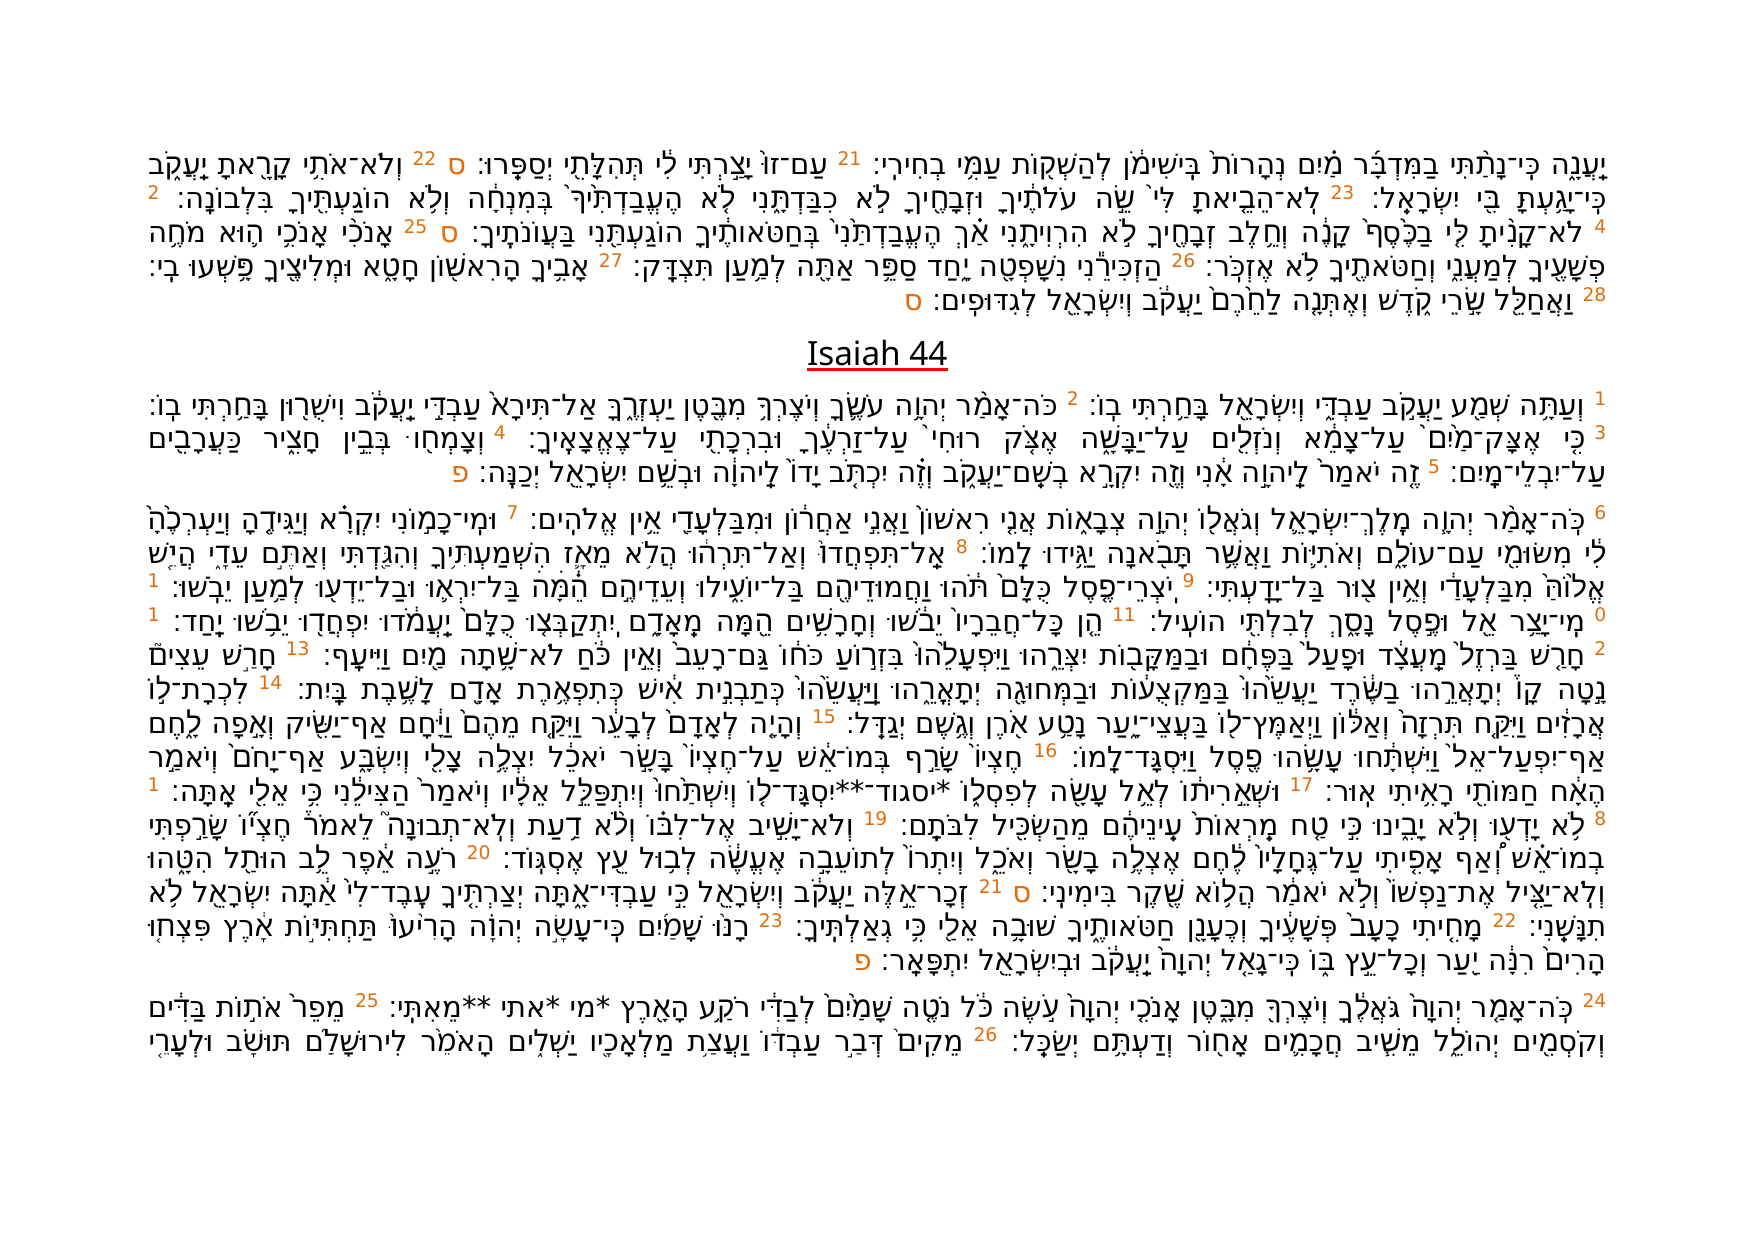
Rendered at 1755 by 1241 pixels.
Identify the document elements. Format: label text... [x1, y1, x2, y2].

text 6 כֹּֽה־אָמַ֨ר יְהוָ֧ה מֶֽלֶךְ־יִשְׂרָאֵ֛ל וְגֹאֲל֖וֹ יְהוָ֣ה צְבָא֑וֹת אֲנִ֤י רִאשׁוֹן֙ וַאֲנִ֣י אַחֲר֔וֹן וּמִבַּלְעָדַ֖י אֵ֥ין אֱלֹהִֽים׃ ‬‬‬7 וּמִֽי־כָמ֣וֹנִי יִקְרָ֗א וְיַגִּידֶ֤הָ וְיַעְרְכֶ֙הָ֙ לִ֔י מִשּׂוּמִ֖י עַם־עוֹלָ֑ם וְאֹתִיּ֛וֹת וַאֲשֶׁ֥ר תָּבֹ֖אנָה יַגִּ֥ידוּ לָֽמוֹ׃ ‬‬‬8 אַֽל־תִּפְחֲדוּ֙ וְאַל־תִּרְה֔וּ הֲלֹ֥א מֵאָ֛ז הִשְׁמַעְתִּ֥יךָ וְהִגַּ֖דְתִּי וְאַתֶּ֣ם עֵדָ֑י הֲיֵ֤שׁ אֱל֙וֹהַּ֙ מִבַּלְעָדַ֔י וְאֵ֥ין צ֖וּר בַּל־יָדָֽעְתִּי׃ ‬‬‬9 יֹֽצְרֵי־פֶ֤סֶל כֻּלָּם֙ תֹּ֔הוּ וַחֲמוּדֵיהֶ֖ם בַּל־יוֹעִ֑ילוּ וְעֵדֵיהֶ֣ם הֵׄ֗מָּׄהׄ בַּל־יִרְא֛וּ וּבַל־יֵדְע֖וּ לְמַ֥עַן יֵבֹֽשׁוּ׃ ‬‬‬‬10 מִֽי־יָצַ֥ר אֵ֖ל וּפֶ֣סֶל נָסָ֑ךְ לְבִלְתִּ֖י הוֹעִֽיל׃ ‬‬‬11 הֵ֤ן כָּל־חֲבֵרָיו֙ יֵבֹ֔שׁוּ וְחָרָשִׁ֥ים הֵ֖מָּה מֵֽאָדָ֑ם יִֽתְקַבְּצ֤וּ כֻלָּם֙ יַֽעֲמֹ֔דוּ יִפְחֲד֖וּ יֵבֹ֥שׁוּ יָֽחַד׃ ‬‬‬12 חָרַ֤שׁ בַּרְזֶל֙ מַֽעֲצָ֔ד וּפָעַל֙ בַּפֶּחָ֔ם וּבַמַּקָּב֖וֹת יִצְּרֵ֑הוּ וַיִּפְעָלֵ֙הוּ֙ בִּזְר֣וֹעַ כֹּח֔וֹ גַּם־רָעֵב֙ וְאֵ֣ין כֹּ֔חַ לֹא־שָׁ֥תָה מַ֖יִם וַיִּיעָֽף׃ ‬‬‬13 חָרַ֣שׁ עֵצִים֮ נָ֣טָה קָו֒ יְתָאֲרֵ֣הוּ בַשֶּׂ֔רֶד יַעֲשֵׂ֙הוּ֙ בַּמַּקְצֻע֔וֹת וּבַמְּחוּגָ֖ה יְתָאֳרֵ֑הוּ וַֽיַּעֲשֵׂ֙הוּ֙ כְּתַבְנִ֣ית אִ֔ישׁ כְּתִפְאֶ֥רֶת אָדָ֖ם לָשֶׁ֥בֶת בָּֽיִת׃ ‬‬‬14 לִכְרָת־ל֣וֹ אֲרָזִ֔ים וַיִּקַּ֤ח תִּרְזָה֙ וְאַלּ֔וֹן וַיְאַמֶּץ־ל֖וֹ בַּעֲצֵי־יָ֑עַר נָטַ֥ע אֹ֖רֶן וְגֶ֥שֶׁם יְגַדֵּֽל׃ ‬‬‬‬15 וְהָיָ֤ה לְאָדָם֙ לְבָעֵ֔ר וַיִּקַּ֤ח מֵהֶם֙ וַיָּ֔חָם אַף־יַשִּׂ֖יק וְאָ֣פָה לָ֑חֶם אַף־יִפְעַל־אֵל֙ וַיִּשְׁתָּ֔חוּ עָשָׂ֥הוּ פֶ֖סֶל וַיִּסְגָּד־לָֽמוֹ׃ ‬‬‬16 חֶצְיוֹ֙ שָׂרַ֣ף בְּמוֹ־אֵ֔שׁ עַל־חֶצְיוֹ֙ בָּשָׂ֣ר יֹאכֵ֔ל יִצְלֶ֥ה צָלִ֖י וְיִשְׂבָּ֑ע אַף־יָחֹם֙ וְיֹאמַ֣ר הֶאָ֔ח חַמּוֹתִ֖י רָאִ֥יתִי אֽוּר׃ ‬‬‬17 וּשְׁאֵ֣רִית֔וֹ לְאֵ֥ל עָשָׂ֖ה לְפִסְל֑וֹ *יסגוד־**יִסְגָּד־ל֤וֹ וְיִשְׁתַּ֙חוּ֙ וְיִתְפַּלֵּ֣ל אֵלָ֔יו וְיֹאמַר֙ הַצִּילֵ֔נִי כִּ֥י אֵלִ֖י אָֽתָּה׃ ‬‬‬18 לֹ֥א יָדְע֖וּ וְלֹ֣א יָבִ֑ינוּ כִּ֣י טַ֤ח מֵֽרְאוֹת֙ עֵֽינֵיהֶ֔ם מֵהַשְׂכִּ֖יל לִבֹּתָֽם׃ ‬‬‬19 וְלֹא־יָשִׁ֣יב אֶל־לִבּ֗וֹ וְלֹ֨א דַ֥עַת וְלֹֽא־תְבוּנָה֮ לֵאמֹר֒ חֶצְי֞וֹ שָׂרַ֣פְתִּי בְמוֹ־אֵ֗שׁ וְ֠אַף אָפִ֤יתִי עַל־גֶּחָלָיו֙ לֶ֔חֶם אֶצְלֶ֥ה בָשָׂ֖ר וְאֹכֵ֑ל וְיִתְרוֹ֙ לְתוֹעֵבָ֣ה אֶעֱשֶׂ֔ה לְב֥וּל עֵ֖ץ אֶסְגּֽוֹד׃ ‬‬‬20 רֹעֶ֣ה אֵ֔פֶר לֵ֥ב הוּתַ֖ל הִטָּ֑הוּ וְלֹֽא־יַצִּ֤יל אֶת־נַפְשׁוֹ֙ וְלֹ֣א יֹאמַ֔ר הֲל֥וֹא שֶׁ֖קֶר בִּימִינִֽי׃ ס ‬‬‬21 זְכָר־אֵ֣לֶּה יַעֲקֹ֔ב וְיִשְׂרָאֵ֖ל כִּ֣י עַבְדִּי־אָ֑תָּה יְצַרְתִּ֤יךָ עֶֽבֶד־לִי֙ אַ֔תָּה יִשְׂרָאֵ֖ל לֹ֥א תִנָּשֵֽׁנִי׃ ‬‬‬22 מָחִ֤יתִי כָעָב֙ פְּשָׁעֶ֔יךָ וְכֶעָנָ֖ן חַטֹּאותֶ֑יךָ שׁוּבָ֥ה אֵלַ֖י כִּ֥י גְאַלְתִּֽיךָ׃ ‬‬‬23 רָנּ֨וּ שָׁמַ֜יִם כִּֽי־עָשָׂ֣ה יְהוָ֗ה הָרִ֙יעוּ֙ תַּחְתִּיּ֣וֹת אָ֔רֶץ פִּצְח֤וּ הָרִים֙ רִנָּ֔ה יַ֖עַר וְכָל־עֵ֣ץ בּ֑וֹ כִּֽי־גָאַ֤ל יְהוָה֙ יַֽעֲקֹ֔ב וּבְיִשְׂרָאֵ֖ל יִתְפָּאָֽר׃ פ ‬‬‬‬‬‬‬‬‬‬‬‬‬‬‬‬‬‬‬‬‬ [148, 502, 1606, 978]
text Isaiah 44 [148, 330, 1606, 375]
text 24 כֹּֽה־אָמַ֤ר יְהוָה֙ גֹּאֲלֶ֔ךָ וְיֹצֶרְךָ֖ מִבָּ֑טֶן אָנֹכִ֤י יְהוָה֙ עֹ֣שֶׂה כֹּ֔ל נֹטֶ֤ה שָׁמַ֙יִם֙ לְבַדִּ֔י רֹקַ֥ע הָאָ֖רֶץ *מי *אתי **מֵאִתִּֽי׃ ‬‬‬25 מֵפֵר֙ אֹת֣וֹת בַּדִּ֔ים וְקֹסְמִ֖ים יְהוֹלֵ֑ל מֵשִׁ֧יב חֲכָמִ֛ים אָח֖וֹר וְדַעְתָּ֥ם יְשַׂכֵּֽל׃ ‬‬‬26 מֵקִים֙ דְּבַ֣ר עַבְדּ֔וֹ וַעֲצַ֥ת מַלְאָכָ֖יו יַשְׁלִ֑ים הָאֹמֵ֨ר לִירוּשָׁלִַ֜ם תּוּשָׁ֗ב וּלְעָרֵ֤י יְהוּדָה֙ תִּבָּנֶ֔ינָה וְחָרְבוֹתֶ֖יהָ אֲקוֹמֵֽם׃ ‬‬‬27 הָאֹמֵ֥ר לַצּוּלָ֖ה חֳרָ֑בִי וְנַהֲרֹתַ֖יִךְ אוֹבִֽישׁ׃ ‬‬‬28 הָאֹמֵ֤ר לְכ֙וֹרֶשׁ֙ רֹעִ֔י וְכָל־חֶפְצִ֖י יַשְׁלִ֑ם וְלֵאמֹ֤ר לִירוּשָׁלִַ֙ם֙ תִּבָּנֶ֔ה וְהֵיכָ֖ל תִּוָּסֵֽד׃ ס ‬‬‬‬‬‬‬‬ [148, 990, 1606, 1058]
text 1 וְעַתָּ֥ה שְׁמַ֖ע יַעֲקֹ֣ב עַבְדִּ֑י וְיִשְׂרָאֵ֖ל בָּחַ֥רְתִּי בֽוֹ׃ 2 כֹּה־אָמַ֨ר יְהוָ֥ה עֹשֶׂ֛ךָ וְיֹצֶרְךָ֥ מִבֶּ֖טֶן יַעְזְרֶ֑ךָּ אַל־תִּירָא֙ עַבְדִּ֣י יַֽעֲקֹ֔ב וִישֻׁר֖וּן בָּחַ֥רְתִּי בֽוֹ׃ ‬‬‬3 כִּ֤י אֶצָּק־מַ֙יִם֙ עַל־צָמֵ֔א וְנֹזְלִ֖ים עַל־יַבָּשָׁ֑ה אֶצֹּ֤ק רוּחִי֙ עַל־זַרְעֶ֔ךָ וּבִרְכָתִ֖י עַל־צֶאֱצָאֶֽיךָ׃ ‬‬‬4 וְצָמְח֖וּ בְּבֵ֣ין חָצִ֑יר כַּעֲרָבִ֖ים עַל־יִבְלֵי־מָֽיִם׃ ‬‬‬5 זֶ֤ה יֹאמַר֙ לַֽיהוָ֣ה אָ֔נִי וְזֶ֖ה יִקְרָ֣א בְשֵֽׁם־יַעֲקֹ֑ב וְזֶ֗ה יִכְתֹּ֤ב יָדוֹ֙ לַֽיהוָ֔ה וּבְשֵׁ֥ם יִשְׂרָאֵ֖ל יְכַנֶּֽה׃ פ ‬‬‬‬‬‬‬ [148, 388, 1606, 490]
text 1 וְעַתָּ֞ה כֹּֽה־אָמַ֤ר יְהוָה֙ בֹּרַאֲךָ֣ יַעֲקֹ֔ב וְיֹצֶרְךָ֖ יִשְׂרָאֵ֑ל אַל־תִּירָא֙ כִּ֣י גְאַלְתִּ֔יךָ קָרָ֥אתִי בְשִׁמְךָ֖ לִי־אָֽתָּה׃ 2 כִּֽי־תַעֲבֹ֤ר בַּמַּ֙יִם֙ אִתְּךָ־אָ֔נִי וּבַנְּהָר֖וֹת לֹ֣א יִשְׁטְפ֑וּךָ כִּֽי־תֵלֵ֤ךְ בְּמוֹ־אֵשׁ֙ לֹ֣א תִכָּוֶ֔ה וְלֶהָבָ֖ה לֹ֥א תִבְעַר־בָּֽךְ׃ ‬‬‬3 כִּ֗י אֲנִי֙ יְהוָ֣ה אֱלֹהֶ֔יךָ קְד֥וֹשׁ יִשְׂרָאֵ֖ל מוֹשִׁיעֶ֑ךָ נָתַ֤תִּי כָפְרְךָ֙ מִצְרַ֔יִם כּ֥וּשׁ וּסְבָ֖א תַּחְתֶּֽיךָ׃ ‬‬‬4 מֵאֲשֶׁ֨ר יָקַ֧רְתָּ בְעֵינַ֛י נִכְבַּ֖דְתָּ וַאֲנִ֣י אֲהַבְתִּ֑יךָ וְאֶתֵּ֤ן אָדָם֙ תַּחְתֶּ֔יךָ וּלְאֻמִּ֖ים תַּ֥חַת נַפְשֶֽׁךָ׃ ‬‬‬5 אַל־תִּירָ֖א כִּ֣י אִתְּךָ־אָ֑נִי מִמִּזְרָח֙ אָבִ֣יא זַרְעֶ֔ךָ וּמִֽמַּעֲרָ֖ב אֲקַבְּצֶֽךָּ׃ ‬‬‬6 אֹמַ֤ר לַצָּפוֹן֙ תֵּ֔נִי וּלְתֵימָ֖ן אַל־תִּכְלָ֑אִי הָבִ֤יאִי בָנַי֙ מֵרָח֔וֹק וּבְנוֹתַ֖י מִקְצֵ֥ה הָאָֽרֶץ׃ ‬‬‬7 כֹּ֚ל הַנִּקְרָ֣א בִשְׁמִ֔י וְלִכְבוֹדִ֖י בְּרָאתִ֑יו יְצַרְתִּ֖יו אַף־עֲשִׂיתִֽיו׃ ‬‬‬8 הוֹצִ֥יא עַם־עִוֵּ֖ר וְעֵינַ֣יִם יֵ֑שׁ וְחֵרְשִׁ֖ים וְאָזְנַ֥יִם לָֽמוֹ׃ ‬‬‬9 כָּֽל־הַגּוֹיִ֞ם נִקְבְּצ֣וּ יַחְדָּ֗ו וְיֵאָֽסְפוּ֙ לְאֻמִּ֔ים מִ֤י בָהֶם֙ יַגִּ֣יד זֹ֔את וְרִֽאשֹׁנ֖וֹת יַשְׁמִיעֻ֑נוּ יִתְּנ֤וּ עֵֽדֵיהֶם֙ וְיִצְדָּ֔קוּ וְיִשְׁמְע֖וּ וְיֹאמְר֥וּ אֱמֶֽת׃ ‬‬‬10 אַתֶּ֤ם עֵדַי֙ נְאֻם־יְהוָ֔ה וְעַבְדִּ֖י אֲשֶׁ֣ר בָּחָ֑רְתִּי לְמַ֣עַן תֵּ֠דְעוּ וְתַאֲמִ֨ינוּ לִ֤י וְתָבִ֙ינוּ֙ כִּֽי־אֲנִ֣י ה֔וּא לְפָנַי֙ לֹא־נ֣וֹצַר אֵ֔ל וְאַחֲרַ֖י לֹ֥א יִהְיֶֽה׃ ס ‬‬‬11 אָנֹכִ֥י אָנֹכִ֖י יְהוָ֑ה וְאֵ֥ין מִבַּלְעָדַ֖י מוֹשִֽׁיעַ׃ ‬‬‬12 אָנֹכִ֞י הִגַּ֤דְתִּי וְהוֹשַׁ֙עְתִּי֙ וְהִשְׁמַ֔עְתִּי וְאֵ֥ין בָּכֶ֖ם זָ֑ר וְאַתֶּ֥ם עֵדַ֛י נְאֻם־יְהוָ֖ה וַֽאֲנִי־אֵֽל׃ ‬‬‬13 גַּם־מִיּוֹם֙ אֲנִ֣י ה֔וּא וְאֵ֥ין מִיָּדִ֖י מַצִּ֑יל אֶפְעַ֖ל וּמִ֥י יְשִׁיבֶֽנָּה׃ ס ‬‬‬14 כֹּֽה־אָמַ֧ר יְהוָ֛ה גֹּאַלְכֶ֖ם קְד֣וֹשׁ יִשְׂרָאֵ֑ל לְמַעַנְכֶ֞ם שִׁלַּ֣חְתִּי בָבֶ֗לָה וְהוֹרַדְתִּ֤י בָֽרִיחִים֙ כֻּלָּ֔ם וְכַשְׂדִּ֖ים בָּאֳנִיּ֥וֹת רִנָּתָֽם׃ ‬‬‬15 אֲנִ֥י יְהוָ֖ה קְדֽוֹשְׁכֶ֑ם בּוֹרֵ֥א יִשְׂרָאֵ֖ל מַלְכְּכֶֽם׃ ס ‬‬‬16 כֹּ֚ה אָמַ֣ר יְהוָ֔ה הַנּוֹתֵ֥ן בַּיָּ֖ם דָּ֑רֶךְ וּבְמַ֥יִם עַזִּ֖ים נְתִיבָֽה׃ ‬‬‬17 הַמּוֹצִ֥יא רֶֽכֶב־וָס֖וּס חַ֣יִל וְעִזּ֑וּז יַחְדָּ֤ו יִשְׁכְּבוּ֙ בַּל־יָק֔וּמוּ דָּעֲכ֖וּ כַּפִּשְׁתָּ֥ה כָבֽוּ׃ ‬‬‬18 אַֽל־תִּזְכְּר֖וּ רִֽאשֹׁנ֑וֹת וְקַדְמֹנִיּ֖וֹת אַל־תִּתְבֹּנָֽנוּ׃ ‬‬‬19 הִנְנִ֨י עֹשֶׂ֤ה חֲדָשָׁה֙ עַתָּ֣ה תִצְמָ֔ח הֲל֖וֹא תֵּֽדָע֑וּהָ אַ֣ף אָשִׂ֤ים בַּמִּדְבָּר֙ דֶּ֔רֶךְ בִּֽישִׁמ֖וֹן נְהָרֽוֹת׃ ‬‬‬20 תְּכַבְּדֵ֙נִי֙ חַיַּ֣ת הַשָּׂדֶ֔ה תַּנִּ֖ים וּבְנ֣וֹת יַֽעֲנָ֑ה כִּֽי־נָתַ֨תִּי בַמִּדְבָּ֜ר מַ֗יִם נְהָרוֹת֙ בִּֽישִׁימֹ֔ן לְהַשְׁק֖וֹת עַמִּ֥י בְחִירִֽי׃ ‬‬‬21 עַם־זוּ֙ יָצַ֣רְתִּי לִ֔י תְּהִלָּתִ֖י יְסַפֵּֽרוּ׃ ס ‬‬‬22 וְלֹא־אֹתִ֥י קָרָ֖אתָ יַֽעֲקֹ֑ב כִּֽי־יָגַ֥עְתָּ בִּ֖י יִשְׂרָאֵֽל׃ ‬‬‬23 לֹֽא־הֵבֵ֤יאתָ לִּי֙ שֵׂ֣ה עֹלֹתֶ֔יךָ וּזְבָחֶ֖יךָ לֹ֣א כִבַּדְתָּ֑נִי לֹ֤א הֶעֱבַדְתִּ֙יךָ֙ בְּמִנְחָ֔ה וְלֹ֥א הוֹגַעְתִּ֖יךָ בִּלְבוֹנָֽה׃ ‬‬‬24 לֹא־קָנִ֨יתָ לִּ֤י בַכֶּ֙סֶף֙ קָנֶ֔ה וְחֵ֥לֶב זְבָחֶ֖יךָ לֹ֣א הִרְוִיתָ֑נִי אַ֗ךְ הֶעֱבַדְתַּ֙נִי֙ בְּחַטֹּאותֶ֔יךָ הוֹגַעְתַּ֖נִי בַּעֲוֺנֹתֶֽיךָ׃ ס ‬‬‬25 אָנֹכִ֨י אָנֹכִ֥י ה֛וּא מֹחֶ֥ה פְשָׁעֶ֖יךָ לְמַעֲנִ֑י וְחַטֹּאתֶ֖יךָ לֹ֥א אֶזְכֹּֽר׃ ‬‬‬26 הַזְכִּירֵ֕נִי נִשָּׁפְטָ֖ה יָ֑חַד סַפֵּ֥ר אַתָּ֖ה לְמַ֥עַן תִּצְדָּֽק׃ ‬‬‬27 אָבִ֥יךָ הָרִאשׁ֖וֹן חָטָ֑א וּמְלִיצֶ֖יךָ פָּ֥שְׁעוּ בִֽי׃ ‬‬‬28 וַאֲחַלֵּ֖ל שָׂ֣רֵי קֹ֑דֶשׁ וְאֶתְּנָ֤ה לַחֵ֙רֶם֙ יַעֲקֹ֔ב וְיִשְׂרָאֵ֖ל לְגִדּוּפִֽים׃ ס ‬‬‬‬‬‬‬‬‬‬‬‬‬‬‬‬‬‬‬‬‬‬‬‬‬‬‬‬‬‬ [148, 148, 1606, 317]
